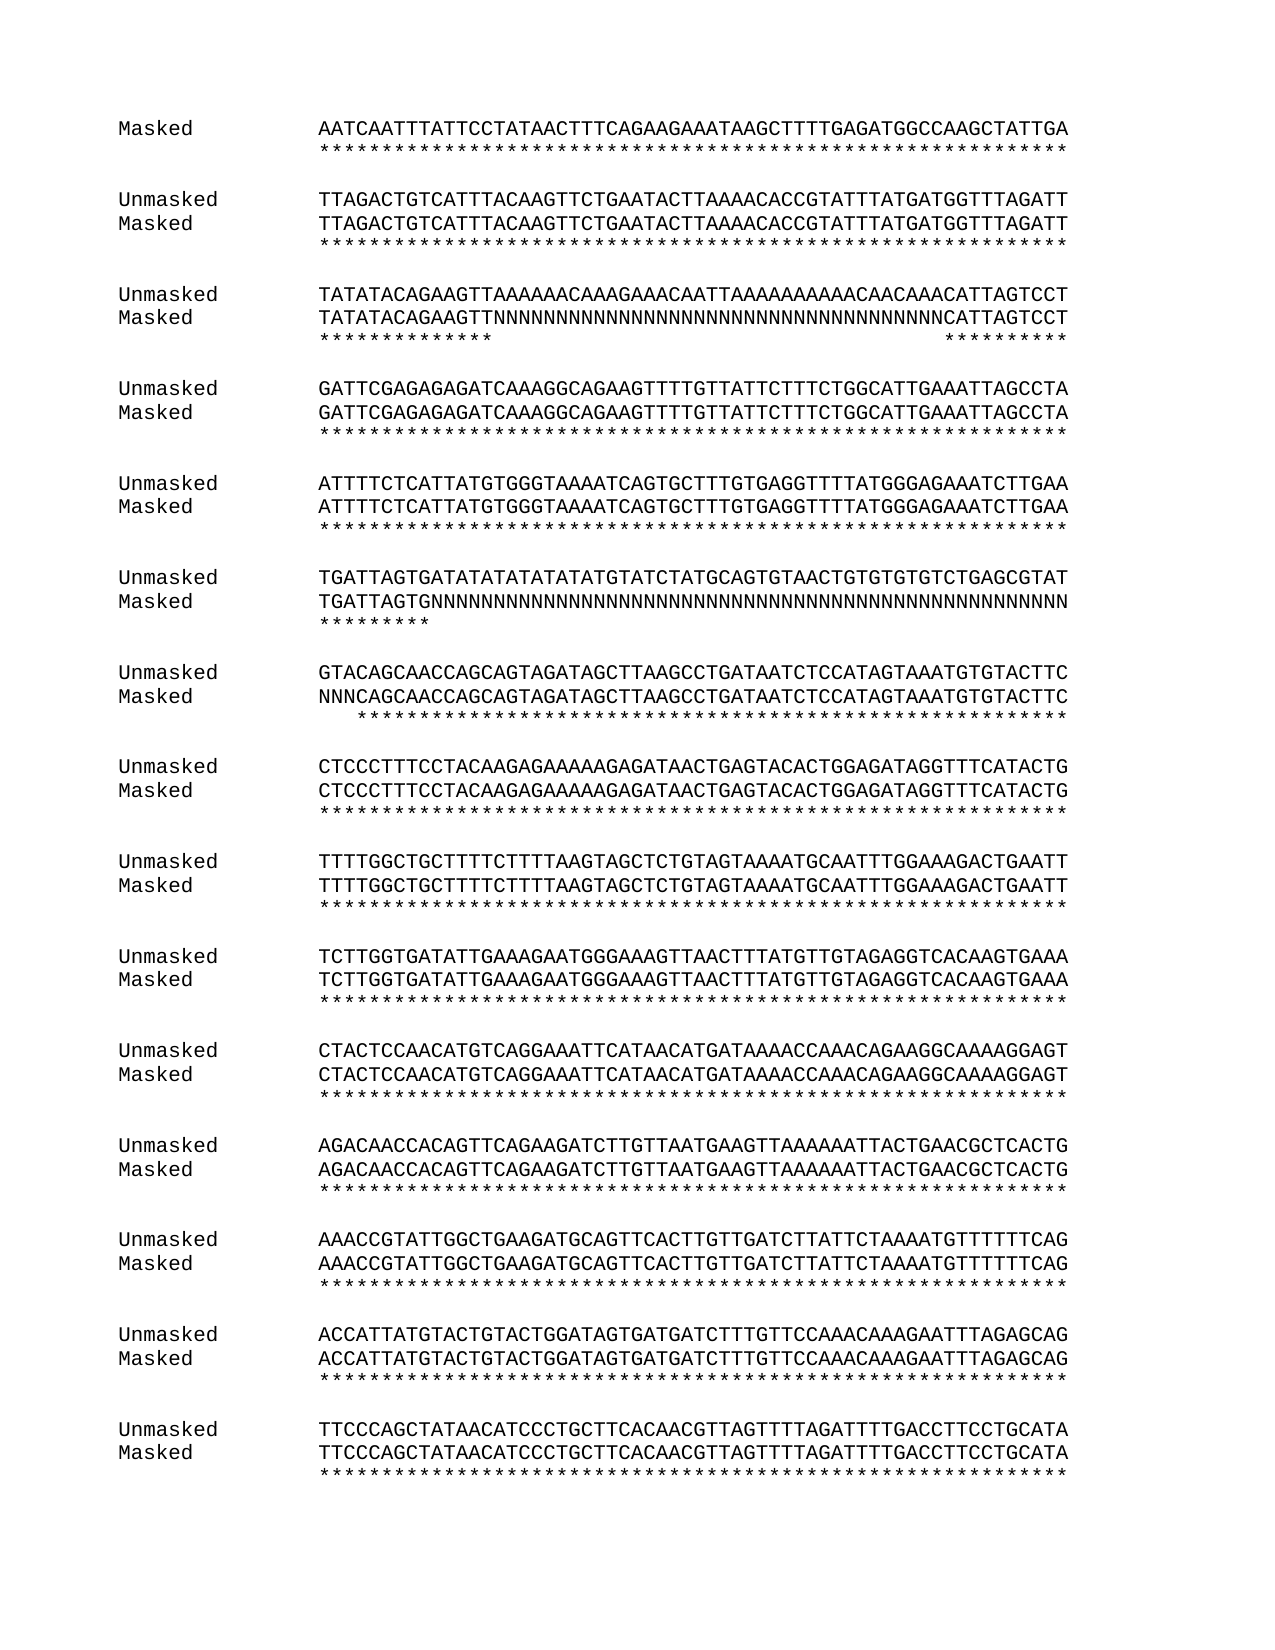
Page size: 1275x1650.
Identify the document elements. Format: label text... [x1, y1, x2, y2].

text Masked TGATTAGTGNNNNNNNNNNNNNNNNNNNNNNNNNNNNNNNNNNNNNNNNNNNNNNNNNNN [118, 591, 1157, 615]
text Unmasked TTCCCAGCTATAACATCCCTGCTTCACAACGTTAGTTTTAGATTTTGACCTTCCTGCATA [118, 1419, 1157, 1442]
text Unmasked TTTTGGCTGCTTTTCTTTTAAGTAGCTCTGTAGTAAAATGCAATTTGGAAAGACTGAATT [118, 851, 1157, 875]
text Masked ATTTTCTCATTATGTGGGTAAAATCAGTGCTTTGTGAGGTTTTATGGGAGAAATCTTGAA [118, 496, 1157, 520]
text Masked TTCCCAGCTATAACATCCCTGCTTCACAACGTTAGTTTTAGATTTTGACCTTCCTGCATA [118, 1442, 1157, 1466]
text Masked AATCAATTTATTCCTATAACTTTCAGAAGAAATAAGCTTTTGAGATGGCCAAGCTATTGA [118, 118, 1157, 142]
text ************************************************************ [118, 1182, 1157, 1206]
text Unmasked CTCCCTTTCCTACAAGAGAAAAAGAGATAACTGAGTACACTGGAGATAGGTTTCATACTG [118, 757, 1157, 780]
text ************************************************************ [118, 236, 1157, 260]
text Masked AAACCGTATTGGCTGAAGATGCAGTTCACTTGTTGATCTTATTCTAAAATGTTTTTTCAG [118, 1253, 1157, 1277]
text Unmasked ACCATTATGTACTGTACTGGATAGTGATGATCTTTGTTCCAAACAAAGAATTTAGAGCAG [118, 1324, 1157, 1348]
text Masked TCTTGGTGATATTGAAAGAATGGGAAAGTTAACTTTATGTTGTAGAGGTCACAAGTGAAA [118, 969, 1157, 993]
text ************************************************************ [118, 1466, 1157, 1489]
text Masked TATATACAGAAGTTNNNNNNNNNNNNNNNNNNNNNNNNNNNNNNNNNNNNCATTAGTCCT [118, 307, 1157, 331]
text ************** ********** [118, 331, 1157, 354]
text ************************************************************ [118, 1371, 1157, 1395]
text Unmasked GATTCGAGAGAGATCAAAGGCAGAAGTTTTGTTATTCTTTCTGGCATTGAAATTAGCCTA [118, 378, 1157, 402]
text ************************************************************ [118, 520, 1157, 544]
text Unmasked TGATTAGTGATATATATATATATGTATCTATGCAGTGTAACTGTGTGTGTCTGAGCGTAT [118, 567, 1157, 591]
text ************************************************************ [118, 993, 1157, 1017]
text ************************************************************ [118, 1277, 1157, 1300]
text Masked AGACAACCACAGTTCAGAAGATCTTGTTAATGAAGTTAAAAAATTACTGAACGCTCACTG [118, 1158, 1157, 1182]
text Masked GATTCGAGAGAGATCAAAGGCAGAAGTTTTGTTATTCTTTCTGGCATTGAAATTAGCCTA [118, 402, 1157, 426]
text Masked TTAGACTGTCATTTACAAGTTCTGAATACTTAAAACACCGTATTTATGATGGTTTAGATT [118, 213, 1157, 236]
text ********* [118, 615, 1157, 638]
text ************************************************************ [118, 898, 1157, 922]
text Unmasked AGACAACCACAGTTCAGAAGATCTTGTTAATGAAGTTAAAAAATTACTGAACGCTCACTG [118, 1135, 1157, 1158]
text Masked CTACTCCAACATGTCAGGAAATTCATAACATGATAAAACCAAACAGAAGGCAAAAGGAGT [118, 1064, 1157, 1088]
text ************************************************************ [118, 804, 1157, 827]
text Unmasked TCTTGGTGATATTGAAAGAATGGGAAAGTTAACTTTATGTTGTAGAGGTCACAAGTGAAA [118, 946, 1157, 969]
text Masked TTTTGGCTGCTTTTCTTTTAAGTAGCTCTGTAGTAAAATGCAATTTGGAAAGACTGAATT [118, 875, 1157, 898]
text Unmasked GTACAGCAACCAGCAGTAGATAGCTTAAGCCTGATAATCTCCATAGTAAATGTGTACTTC [118, 662, 1157, 686]
text Masked NNNCAGCAACCAGCAGTAGATAGCTTAAGCCTGATAATCTCCATAGTAAATGTGTACTTC [118, 686, 1157, 709]
text Unmasked TATATACAGAAGTTAAAAAACAAAGAAACAATTAAAAAAAAAACAACAAACATTAGTCCT [118, 284, 1157, 307]
text Unmasked TTAGACTGTCATTTACAAGTTCTGAATACTTAAAACACCGTATTTATGATGGTTTAGATT [118, 189, 1157, 213]
text Unmasked AAACCGTATTGGCTGAAGATGCAGTTCACTTGTTGATCTTATTCTAAAATGTTTTTTCAG [118, 1229, 1157, 1253]
text Masked CTCCCTTTCCTACAAGAGAAAAAGAGATAACTGAGTACACTGGAGATAGGTTTCATACTG [118, 780, 1157, 804]
text ************************************************************ [118, 426, 1157, 449]
text ************************************************************ [118, 1088, 1157, 1111]
text Masked ACCATTATGTACTGTACTGGATAGTGATGATCTTTGTTCCAAACAAAGAATTTAGAGCAG [118, 1348, 1157, 1371]
text Unmasked CTACTCCAACATGTCAGGAAATTCATAACATGATAAAACCAAACAGAAGGCAAAAGGAGT [118, 1040, 1157, 1064]
text ********************************************************* [118, 709, 1157, 733]
text Unmasked ATTTTCTCATTATGTGGGTAAAATCAGTGCTTTGTGAGGTTTTATGGGAGAAATCTTGAA [118, 473, 1157, 496]
text ************************************************************ [118, 142, 1157, 165]
